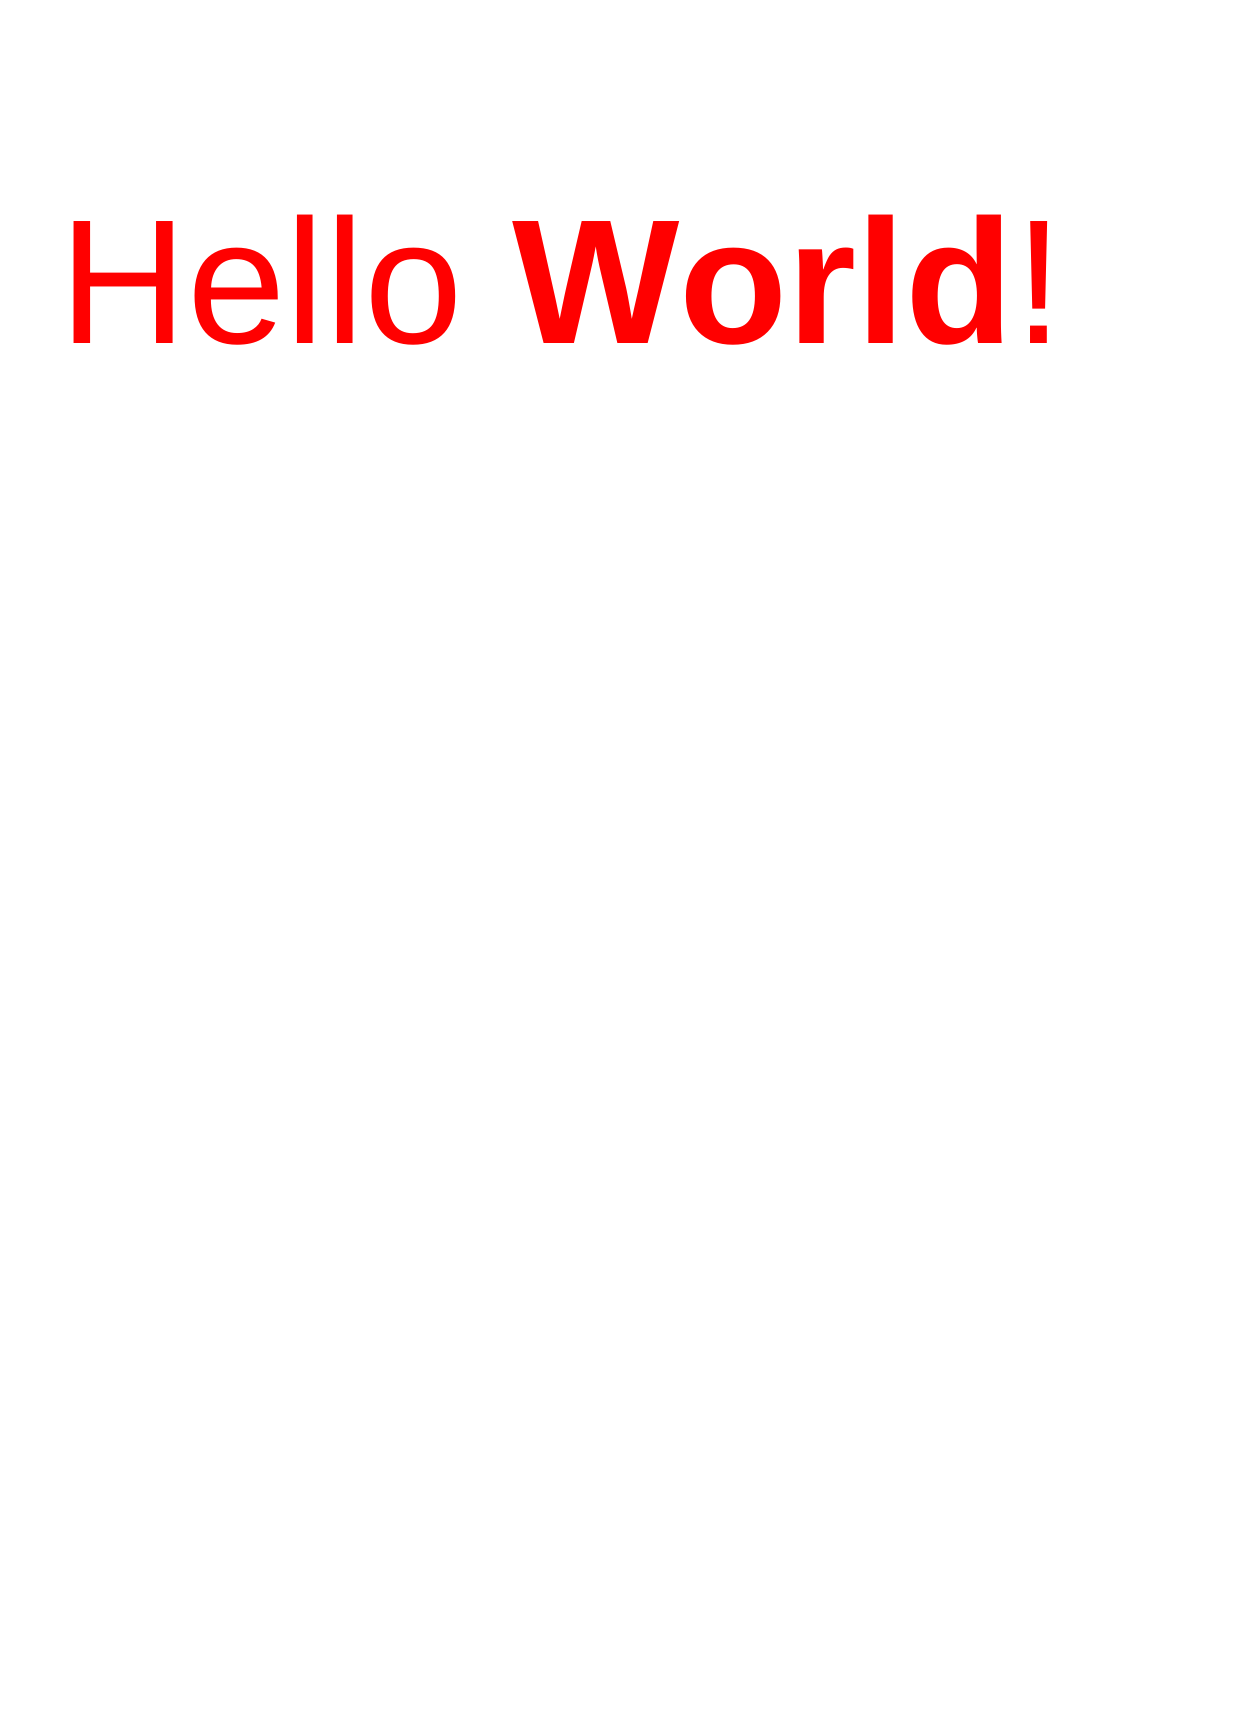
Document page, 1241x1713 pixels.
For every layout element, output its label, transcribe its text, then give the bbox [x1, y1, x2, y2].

text Hello World! [59, 177, 1122, 381]
